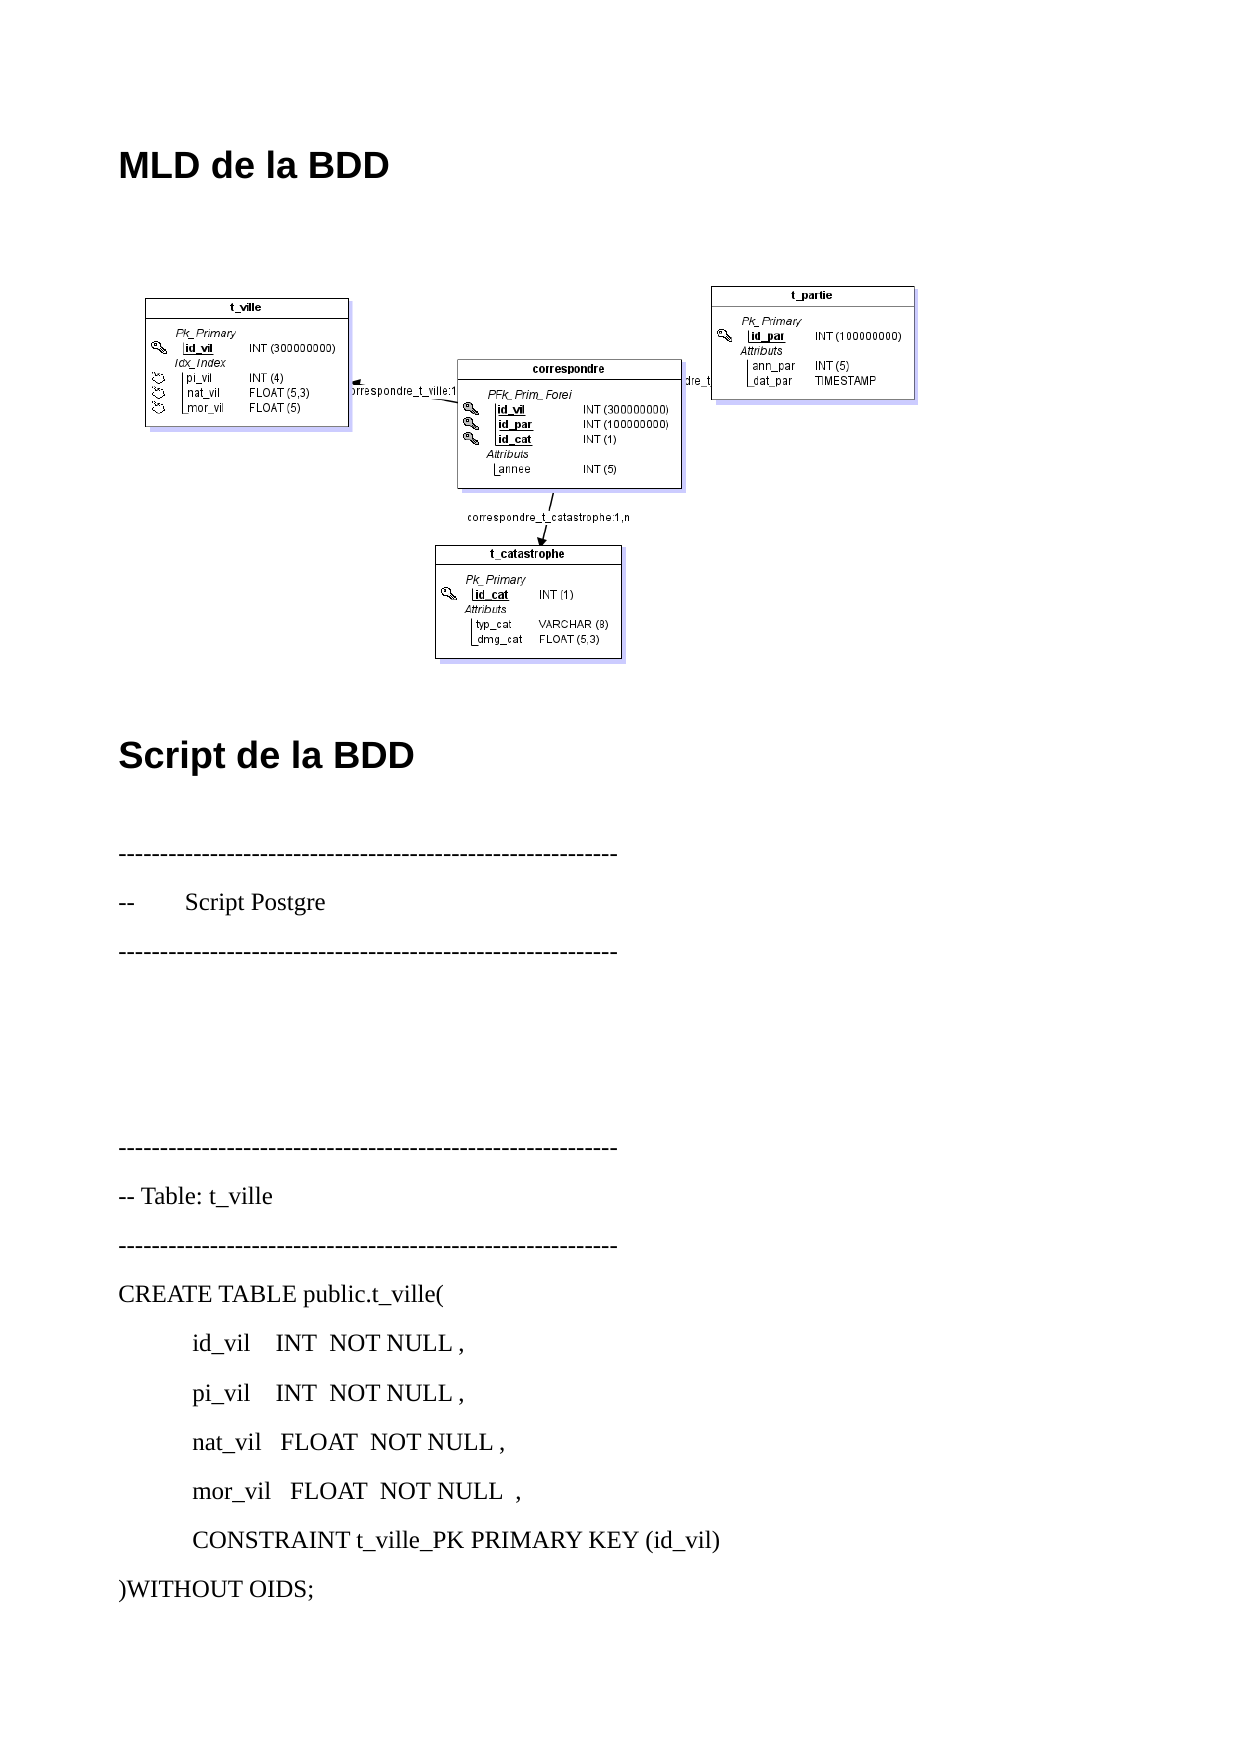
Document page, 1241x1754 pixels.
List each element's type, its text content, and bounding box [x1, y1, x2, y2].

text ------------------------------------------------------------ [118, 936, 1122, 965]
subtitle MLD de la BDD [118, 143, 1122, 187]
text ------------------------------------------------------------ [118, 1230, 1122, 1259]
text mor_vil FLOAT NOT NULL , [118, 1476, 1122, 1504]
text ------------------------------------------------------------ [118, 1132, 1122, 1161]
text ------------------------------------------------------------ [118, 838, 1122, 867]
text pi_vil INT NOT NULL , [118, 1378, 1122, 1406]
text )WITHOUT OIDS; [118, 1574, 1122, 1603]
picture [118, 228, 1123, 679]
text CREATE TABLE public.t_ville( [118, 1279, 1122, 1308]
text -- Script Postgre [118, 887, 1122, 916]
text nat_vil FLOAT NOT NULL , [118, 1427, 1122, 1455]
text CONSTRAINT t_ville_PK PRIMARY KEY (id_vil) [118, 1525, 1122, 1553]
text id_vil INT NOT NULL , [118, 1328, 1122, 1357]
text -- Table: t_ville [118, 1181, 1122, 1210]
subtitle Script de la BDD [118, 733, 1122, 776]
